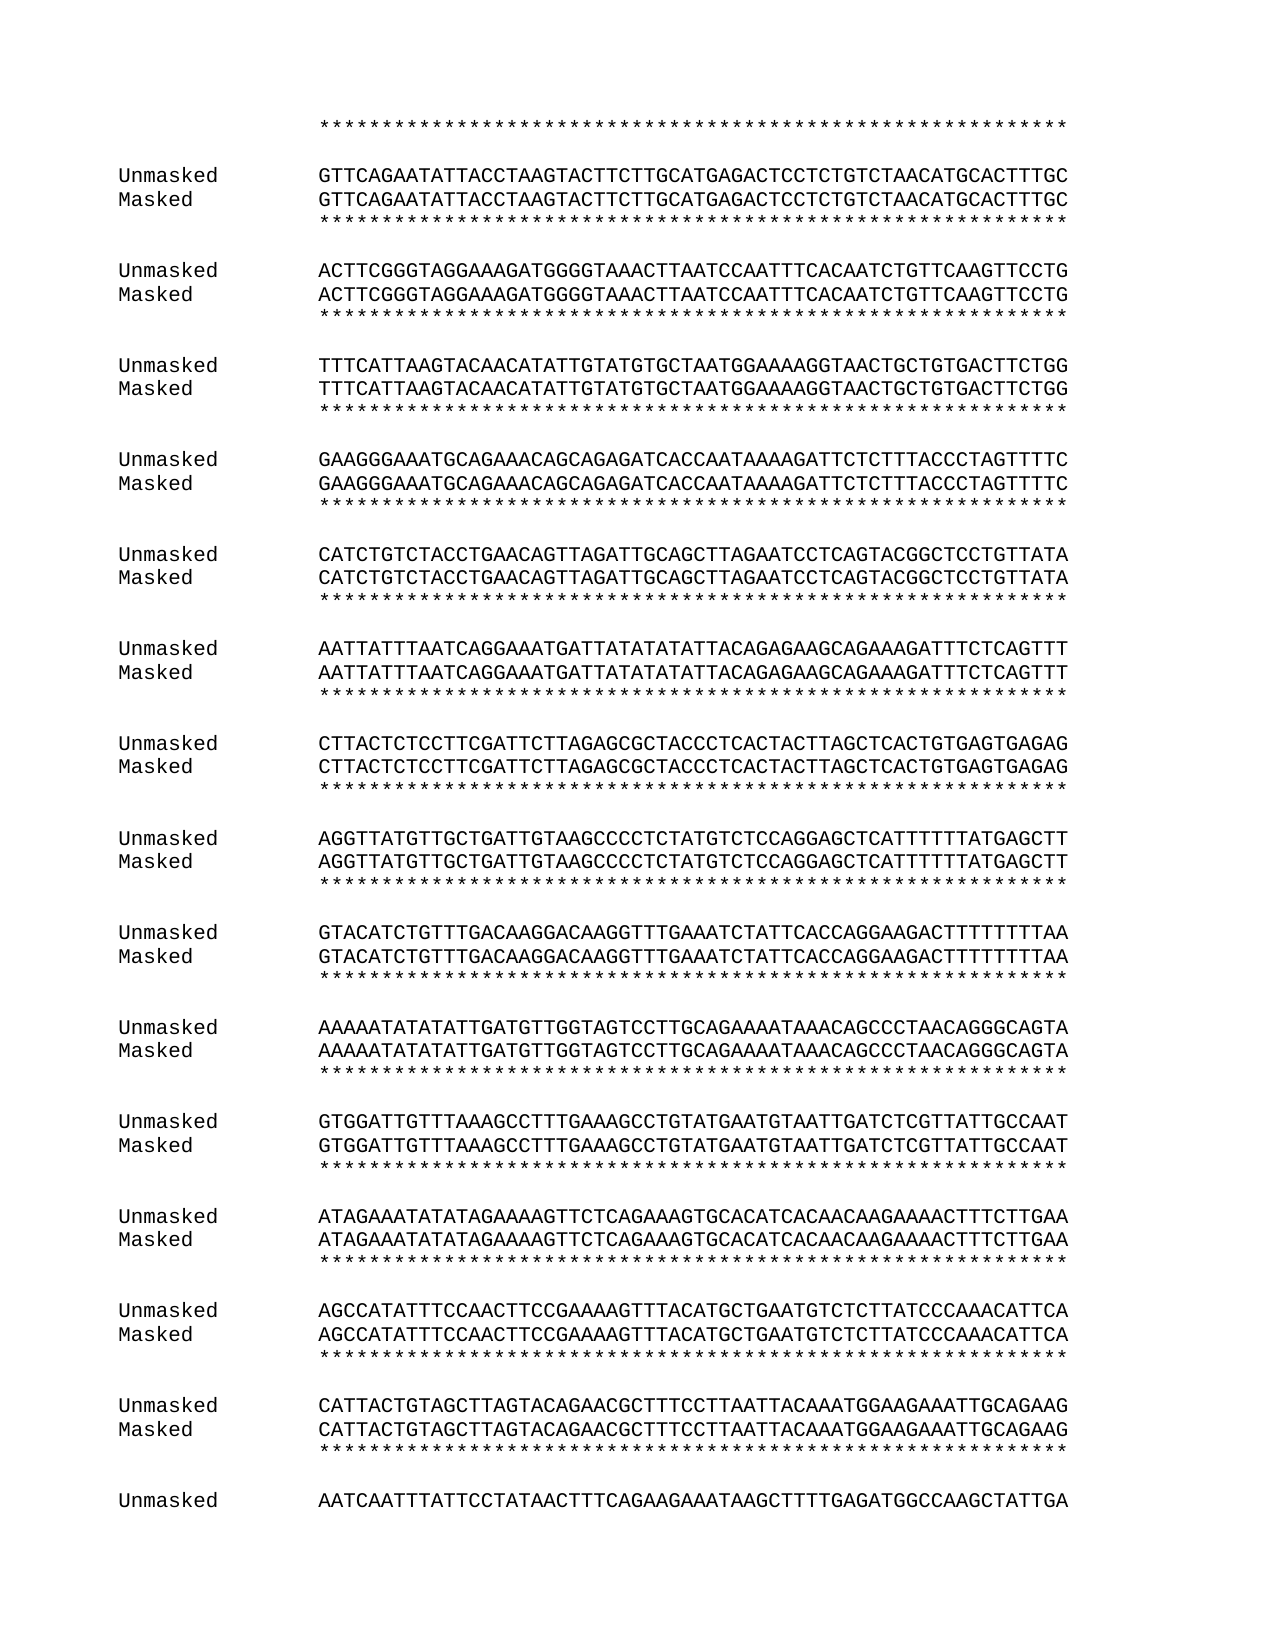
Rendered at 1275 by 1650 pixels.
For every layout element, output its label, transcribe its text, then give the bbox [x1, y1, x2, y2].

text Masked CATCTGTCTACCTGAACAGTTAGATTGCAGCTTAGAATCCTCAGTACGGCTCCTGTTATA [118, 567, 1157, 591]
text Masked CTTACTCTCCTTCGATTCTTAGAGCGCTACCCTCACTACTTAGCTCACTGTGAGTGAGAG [118, 757, 1157, 780]
text Masked ACTTCGGGTAGGAAAGATGGGGTAAACTTAATCCAATTTCACAATCTGTTCAAGTTCCTG [118, 284, 1157, 307]
text ************************************************************ [118, 1348, 1157, 1371]
text ************************************************************ [118, 1442, 1157, 1466]
text Unmasked GTTCAGAATATTACCTAAGTACTTCTTGCATGAGACTCCTCTGTCTAACATGCACTTTGC [118, 165, 1157, 189]
text Unmasked CATTACTGTAGCTTAGTACAGAACGCTTTCCTTAATTACAAATGGAAGAAATTGCAGAAG [118, 1395, 1157, 1419]
text Masked GTACATCTGTTTGACAAGGACAAGGTTTGAAATCTATTCACCAGGAAGACTTTTTTTTAA [118, 946, 1157, 969]
text ************************************************************ [118, 969, 1157, 993]
text ************************************************************ [118, 1253, 1157, 1277]
text ************************************************************ [118, 213, 1157, 236]
text Masked AGGTTATGTTGCTGATTGTAAGCCCCTCTATGTCTCCAGGAGCTCATTTTTTATGAGCTT [118, 851, 1157, 875]
text Unmasked GAAGGGAAATGCAGAAACAGCAGAGATCACCAATAAAAGATTCTCTTTACCCTAGTTTTC [118, 449, 1157, 473]
text ************************************************************ [118, 780, 1157, 804]
text Unmasked AATCAATTTATTCCTATAACTTTCAGAAGAAATAAGCTTTTGAGATGGCCAAGCTATTGA [118, 1489, 1157, 1513]
text ************************************************************ [118, 1158, 1157, 1182]
text Unmasked AATTATTTAATCAGGAAATGATTATATATATTACAGAGAAGCAGAAAGATTTCTCAGTTT [118, 638, 1157, 662]
text Unmasked GTACATCTGTTTGACAAGGACAAGGTTTGAAATCTATTCACCAGGAAGACTTTTTTTTAA [118, 922, 1157, 946]
text Unmasked AGGTTATGTTGCTGATTGTAAGCCCCTCTATGTCTCCAGGAGCTCATTTTTTATGAGCTT [118, 827, 1157, 851]
text Masked ATAGAAATATATAGAAAAGTTCTCAGAAAGTGCACATCACAACAAGAAAACTTTCTTGAA [118, 1229, 1157, 1253]
text ************************************************************ [118, 686, 1157, 709]
text Unmasked CATCTGTCTACCTGAACAGTTAGATTGCAGCTTAGAATCCTCAGTACGGCTCCTGTTATA [118, 544, 1157, 567]
text ************************************************************ [118, 118, 1157, 142]
text ************************************************************ [118, 875, 1157, 898]
text Unmasked GTGGATTGTTTAAAGCCTTTGAAAGCCTGTATGAATGTAATTGATCTCGTTATTGCCAAT [118, 1111, 1157, 1135]
text Masked GAAGGGAAATGCAGAAACAGCAGAGATCACCAATAAAAGATTCTCTTTACCCTAGTTTTC [118, 473, 1157, 496]
text Masked AAAAATATATATTGATGTTGGTAGTCCTTGCAGAAAATAAACAGCCCTAACAGGGCAGTA [118, 1040, 1157, 1064]
text Unmasked TTTCATTAAGTACAACATATTGTATGTGCTAATGGAAAAGGTAACTGCTGTGACTTCTGG [118, 354, 1157, 378]
text Unmasked AAAAATATATATTGATGTTGGTAGTCCTTGCAGAAAATAAACAGCCCTAACAGGGCAGTA [118, 1017, 1157, 1040]
text Masked GTTCAGAATATTACCTAAGTACTTCTTGCATGAGACTCCTCTGTCTAACATGCACTTTGC [118, 189, 1157, 213]
text Masked AGCCATATTTCCAACTTCCGAAAAGTTTACATGCTGAATGTCTCTTATCCCAAACATTCA [118, 1324, 1157, 1348]
text Masked CATTACTGTAGCTTAGTACAGAACGCTTTCCTTAATTACAAATGGAAGAAATTGCAGAAG [118, 1419, 1157, 1442]
text ************************************************************ [118, 307, 1157, 331]
text Masked AATTATTTAATCAGGAAATGATTATATATATTACAGAGAAGCAGAAAGATTTCTCAGTTT [118, 662, 1157, 686]
text ************************************************************ [118, 1064, 1157, 1088]
text ************************************************************ [118, 591, 1157, 615]
text Unmasked ATAGAAATATATAGAAAAGTTCTCAGAAAGTGCACATCACAACAAGAAAACTTTCTTGAA [118, 1206, 1157, 1229]
text Masked TTTCATTAAGTACAACATATTGTATGTGCTAATGGAAAAGGTAACTGCTGTGACTTCTGG [118, 378, 1157, 402]
text ************************************************************ [118, 402, 1157, 426]
text Unmasked ACTTCGGGTAGGAAAGATGGGGTAAACTTAATCCAATTTCACAATCTGTTCAAGTTCCTG [118, 260, 1157, 284]
text Masked GTGGATTGTTTAAAGCCTTTGAAAGCCTGTATGAATGTAATTGATCTCGTTATTGCCAAT [118, 1135, 1157, 1158]
text Unmasked CTTACTCTCCTTCGATTCTTAGAGCGCTACCCTCACTACTTAGCTCACTGTGAGTGAGAG [118, 733, 1157, 757]
text Unmasked AGCCATATTTCCAACTTCCGAAAAGTTTACATGCTGAATGTCTCTTATCCCAAACATTCA [118, 1300, 1157, 1324]
text ************************************************************ [118, 496, 1157, 520]
